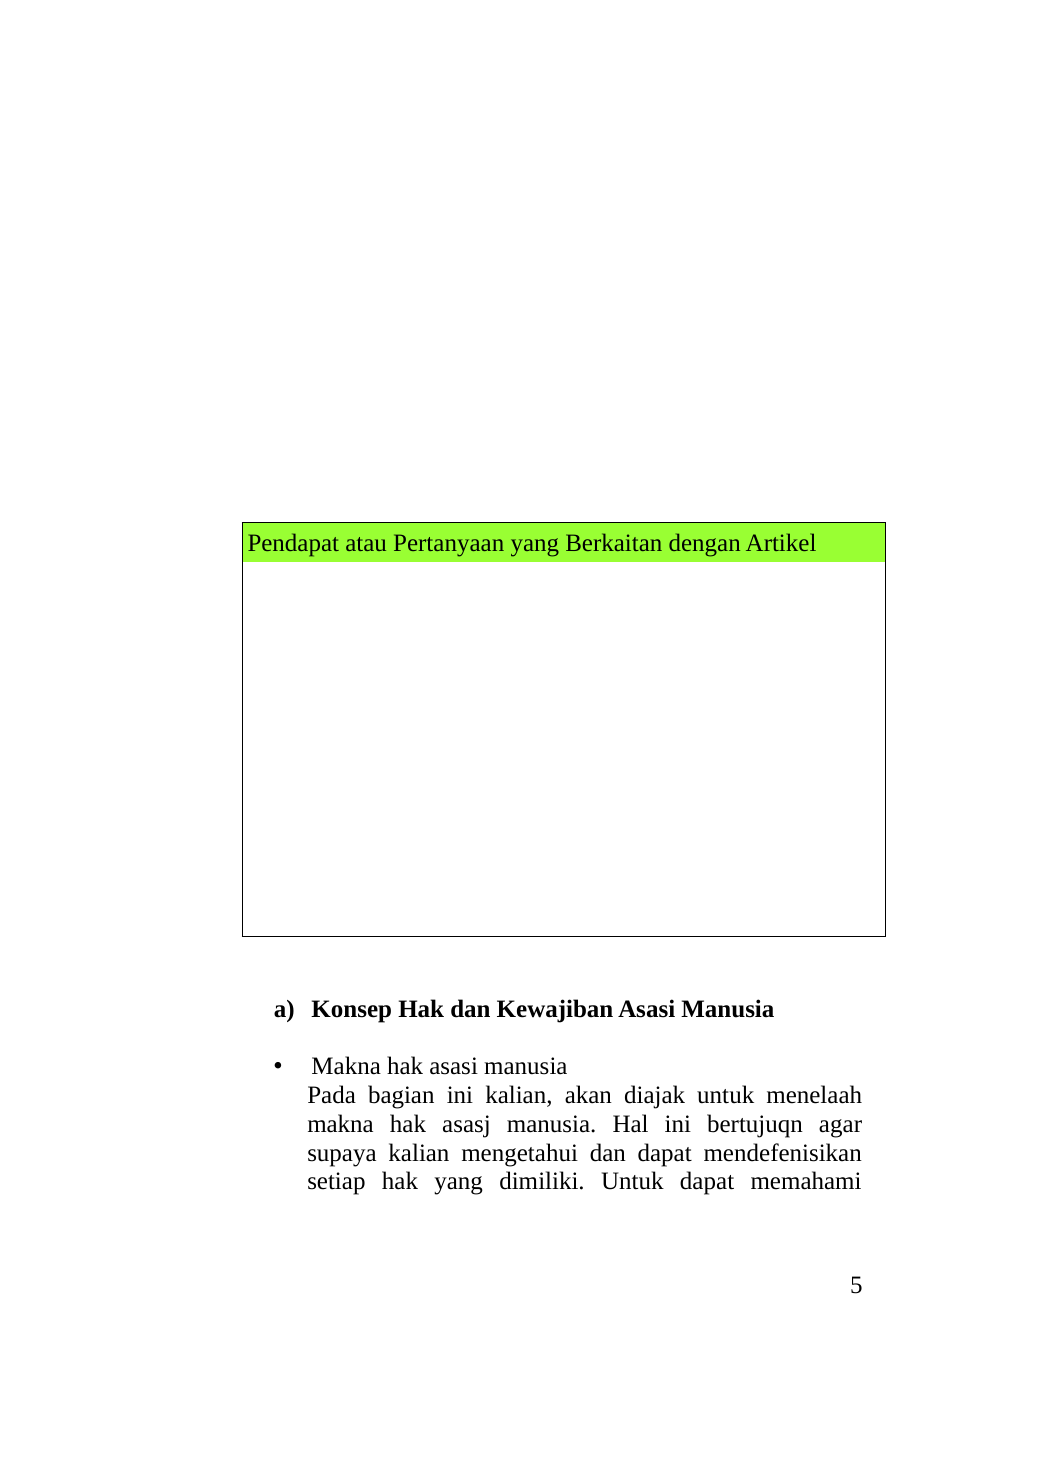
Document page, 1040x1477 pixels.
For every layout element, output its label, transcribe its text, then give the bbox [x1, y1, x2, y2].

table_header Pendapat atau Pertanyaan yang Berkaitan dengan Artikel [243, 523, 885, 562]
list Makna hak asasi manusia [274, 1051, 862, 1080]
table_cell [243, 563, 885, 936]
list Konsep Hak dan Kewajiban Asasi Manusia [274, 994, 862, 1023]
text Pada bagian ini kalian, akan diajak untuk menelaah makna hak asasj manusia. Hal ini bertujuqn agar supaya kalian mengetahui dan dapat mendefenisikan setiap hak yang dimiliki. Untuk dapat memahami [307, 1080, 862, 1195]
